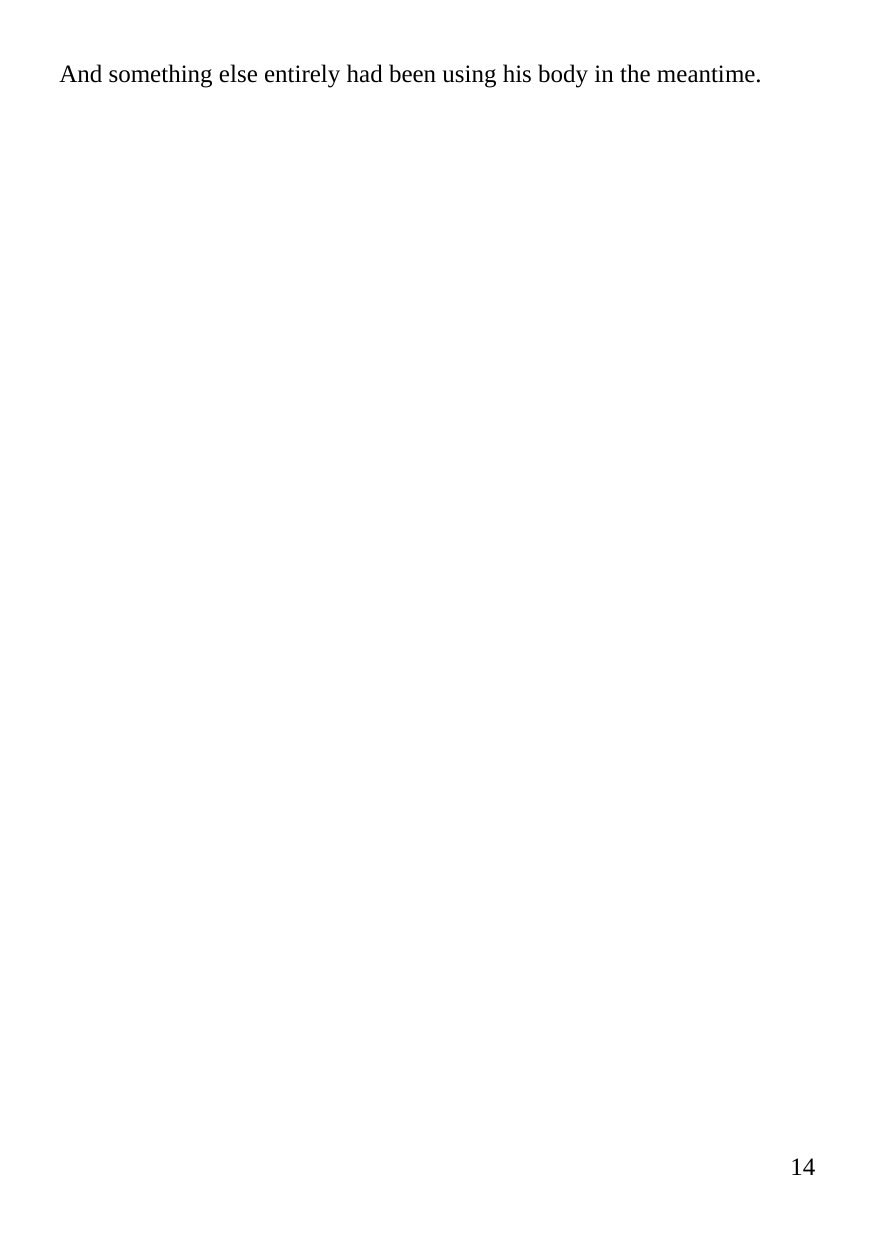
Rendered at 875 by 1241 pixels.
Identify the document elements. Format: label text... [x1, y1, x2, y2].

text And something else entirely had been using his body in the meantime. [59, 59, 815, 88]
